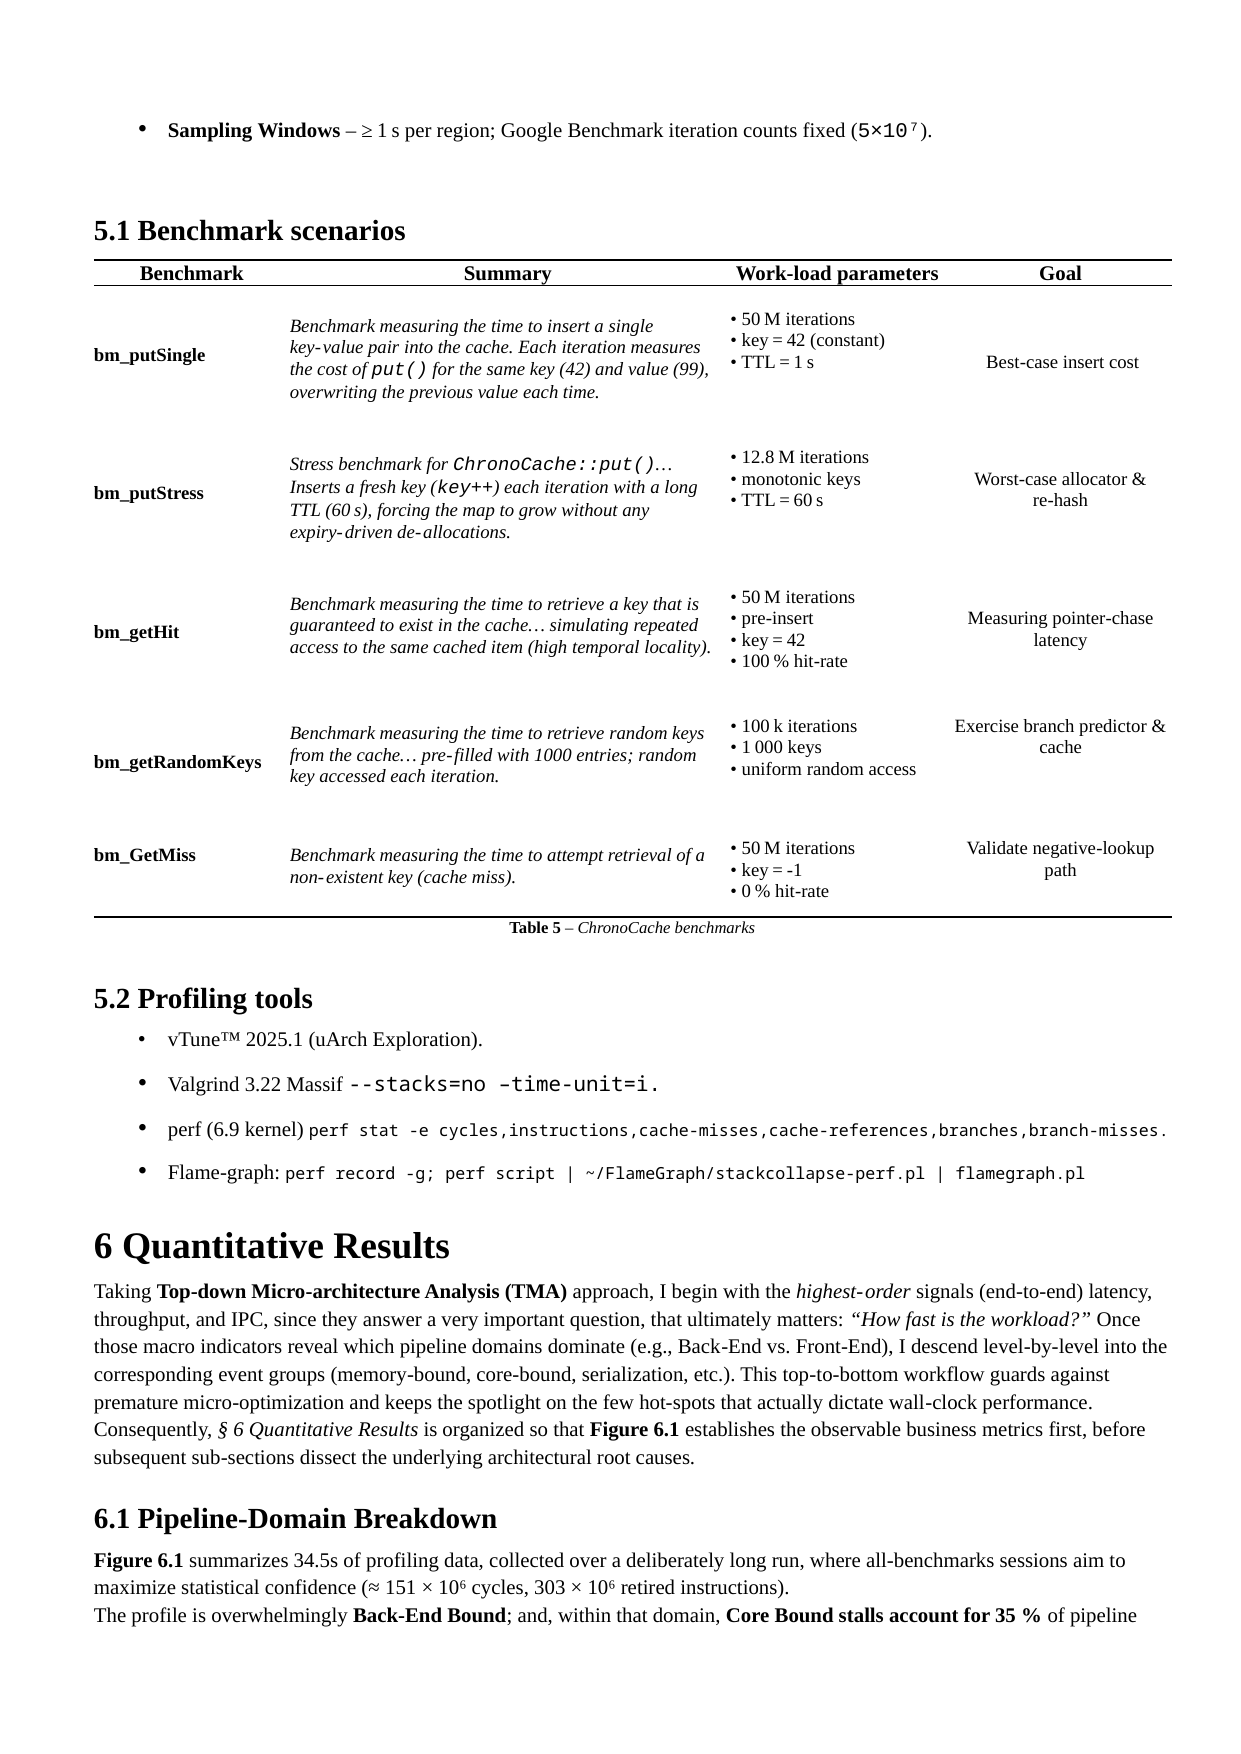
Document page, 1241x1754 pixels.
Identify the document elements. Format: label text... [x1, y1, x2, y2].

text Figure 6.1 summarizes 34.5s of profiling data, collected over a deliberately long run, where all-benchmarks sessions aim to maximize statistical confidence (≈ 151 × 10⁶ cycles, 303 × 10⁶ retired instructions). The profile is overwhelmingly Back-End Bound; and, within that domain, Core Bound stalls account for 35 % of pipeline [94, 1548, 1172, 1627]
table_cell Stress benchmark for ChronoCache::put()… Inserts a fresh key (key++) each iteration with a long TTL (60 s), forcing the map to grow without any expiry‑driven de‑allocations. [290, 424, 726, 564]
table_cell Validate negative‑lookup path [949, 816, 1172, 916]
list vTune™ 2025.1 (uArch Exploration). [138, 1027, 1172, 1051]
table_cell bm_getHit [94, 564, 289, 693]
list perf (6.9 kernel) perf stat -e cycles,instructions,cache‑misses,cache‑references,branches,branch‑misses. [138, 1117, 1172, 1141]
subtitle 5.2 Profiling tools [94, 981, 1172, 1014]
table_cell bm_getRandomKeys [94, 693, 289, 816]
table_cell bm_GetMiss [94, 816, 289, 916]
table_cell • 100 k iterations • 1 000 keys • uniform random access [726, 693, 949, 816]
table_cell Worst‑case allocator & re‑hash [949, 424, 1172, 564]
subtitle 6 Quantitative Results [94, 1224, 1172, 1267]
subtitle 5.1 Benchmark scenarios [94, 213, 1172, 246]
table_cell • 50 M iterations • key = ‑1 • 0 % hit‑rate [726, 816, 949, 916]
text Taking Top‑down Micro‑architecture Analysis (TMA) approach, I begin with the highest‑order signals (end‑to‑end) latency, throughput, and IPC, since they answer a very important question, that ultimately matters: “How fast is the workload?” Once those macro indicators reveal which pipeline domains dominate (e.g., Back‑End vs. Front‑End), I descend level‑by‑level into the corresponding event groups (memory‑bound, core‑bound, serialization, etc.). This top‑to‑bottom workflow guards against premature micro‑optimization and keeps the spotlight on the few hot-spots that actually dictate wall‑clock performance. Consequently, § 6 Quantitative Results is organized so that Figure 6.1 establishes the observable business metrics first, before subsequent sub‑sections dissect the underlying architectural root causes. [94, 1279, 1172, 1469]
table_header Summary [290, 261, 726, 284]
table_cell Exercise branch predictor & cache [949, 693, 1172, 816]
table_cell • 12.8 M iterations • monotonic keys • TTL = 60 s [726, 424, 949, 564]
table_cell Benchmark measuring the time to attempt retrieval of a non‑existent key (cache miss). [290, 816, 726, 916]
list Valgrind 3.22 Massif --stacks=no –time-unit=i. [138, 1069, 1172, 1098]
text Table 5 – ChronoCache benchmarks [153, 918, 1113, 937]
table_cell Measuring pointer‑chase latency [949, 564, 1172, 693]
table_header Goal [949, 261, 1172, 284]
list Flame‑graph: perf record -g; perf script | ~/FlameGraph/stackcollapse‑perf.pl | flamegraph.pl [138, 1160, 1172, 1184]
table_cell bm_putStress [94, 424, 289, 564]
table_header Work-load parameters [726, 261, 949, 284]
table_cell Benchmark measuring the time to retrieve random keys from the cache… pre‑filled with 1000 entries; random key accessed each iteration. [290, 693, 726, 816]
table_cell bm_putSingle [94, 286, 289, 424]
table_cell Benchmark measuring the time to insert a single key‑value pair into the cache. Each iteration measures the cost of put() for the same key (42) and value (99), overwriting the previous value each time. [290, 286, 726, 424]
table_header Benchmark [94, 261, 289, 284]
table_cell Best‑case insert cost [949, 286, 1172, 424]
table_cell • 50 M iterations • key = 42 (constant) • TTL = 1 s [726, 286, 949, 424]
subtitle 6.1 Pipeline-Domain Breakdown [94, 1502, 1172, 1535]
table_cell Benchmark measuring the time to retrieve a key that is guaranteed to exist in the cache… simulating repeated access to the same cached item (high temporal locality). [290, 564, 726, 693]
table_cell • 50 M iterations • pre‑insert • key = 42 • 100 % hit‑rate [726, 564, 949, 693]
list Sampling Windows – ≥ 1 s per region; Google Benchmark iteration counts fixed (5×10⁷). [138, 118, 1172, 144]
